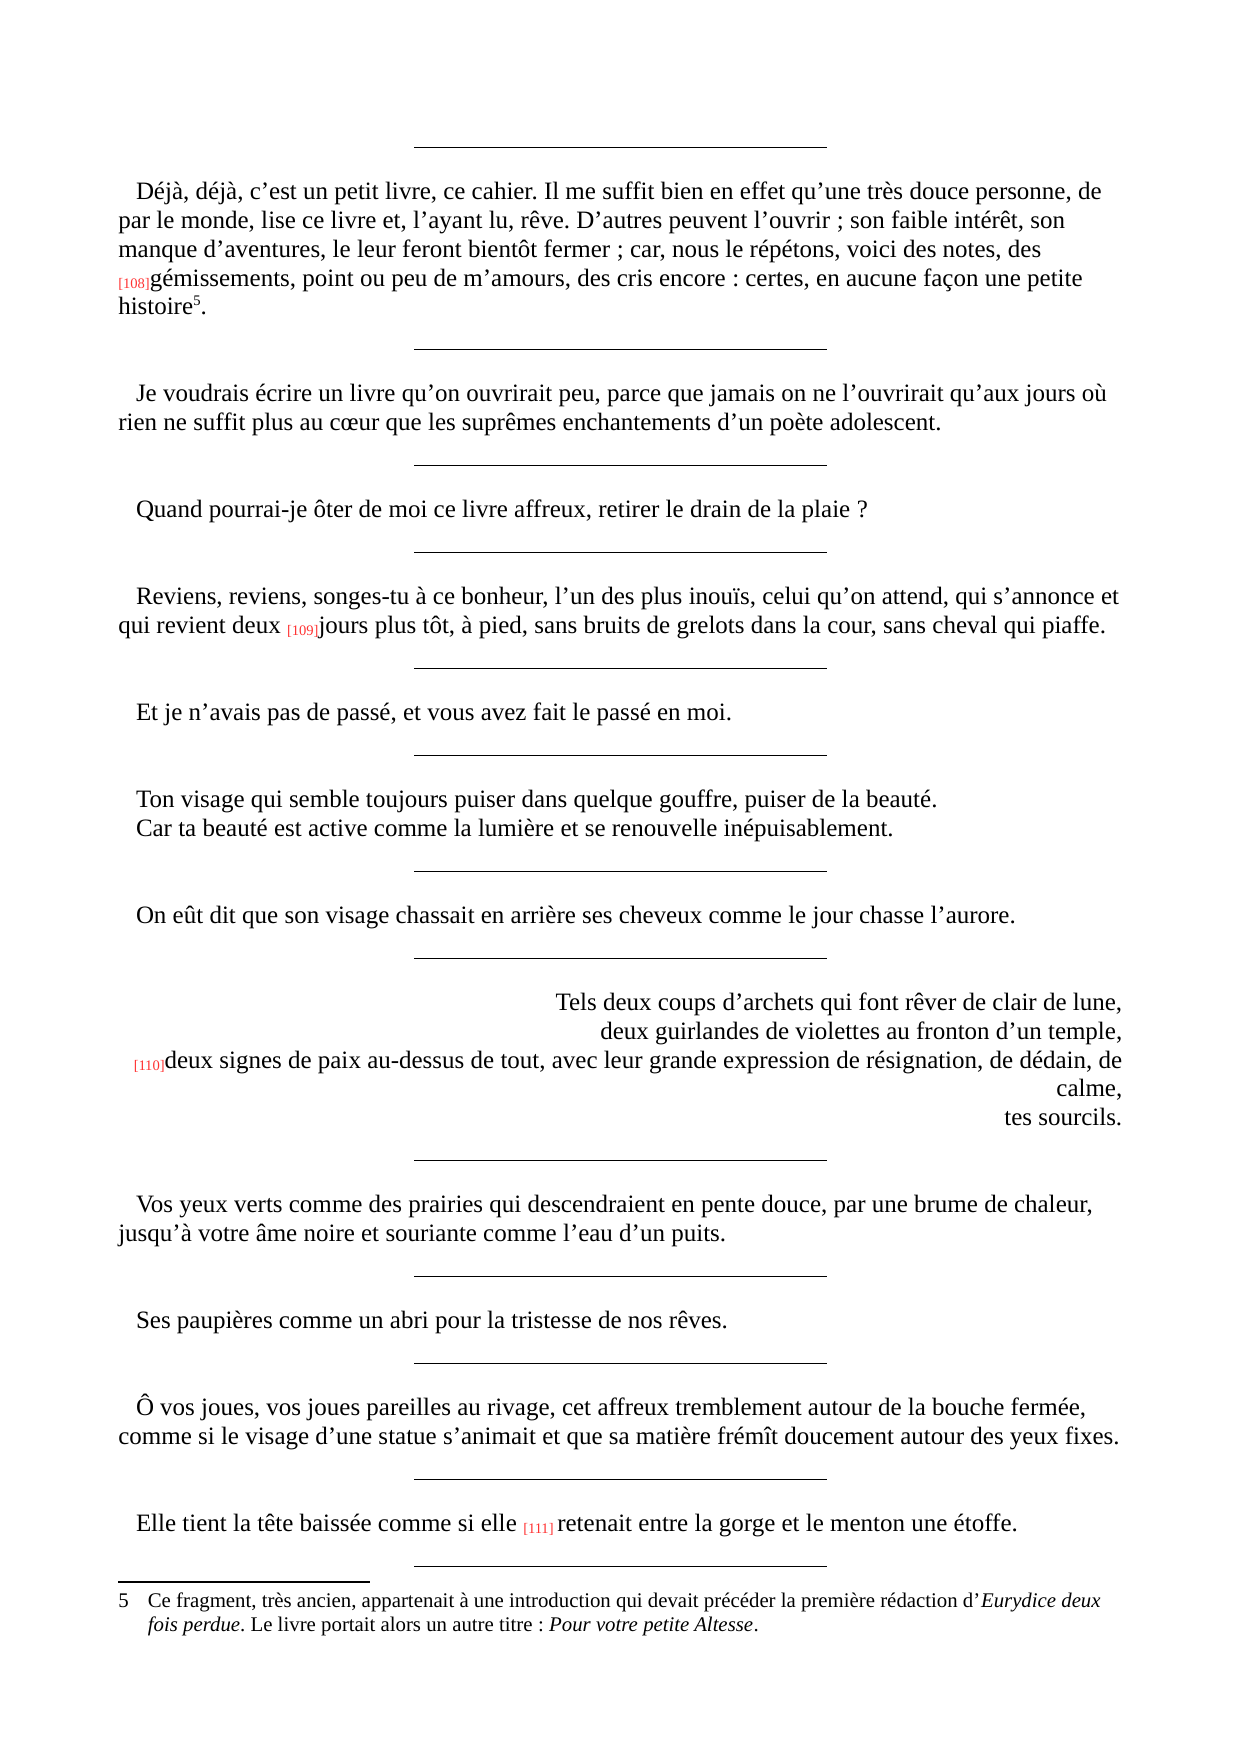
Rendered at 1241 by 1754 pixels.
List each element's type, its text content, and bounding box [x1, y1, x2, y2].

text Ô vos joues, vos joues pareilles au rivage, cet affreux tremblement autour de la bouche fermée, comme si le visage d’une statue s’animait et que sa matière frémît doucement autour des yeux fixes. [118, 1392, 1122, 1450]
text [110]deux signes de paix au-dessus de tout, avec leur grande expression de résignation, de dédain, de calme, [118, 1045, 1122, 1102]
text Vos yeux verts comme des prairies qui descendraient en pente douce, par une brume de chaleur, jusqu’à votre âme noire et souriante comme l’eau d’un puits. [118, 1189, 1122, 1247]
text Tels deux coups d’archets qui font rêver de clair de lune, [118, 987, 1122, 1016]
text Ses paupières comme un abri pour la tristesse de nos rêves. [118, 1305, 1122, 1334]
text tes sourcils. [118, 1102, 1122, 1131]
text Reviens, reviens, songes-tu à ce bonheur, l’un des plus inouïs, celui qu’on attend, qui s’annonce et qui revient deux [109]jours plus tôt, à pied, sans bruits de grelots dans la cour, sans cheval qui piaffe. [118, 581, 1122, 639]
text Et je n’avais pas de passé, et vous avez fait le passé en moi. [118, 697, 1122, 726]
text Je voudrais écrire un livre qu’on ouvrirait peu, parce que jamais on ne l’ouvrirait qu’aux jours où rien ne suffit plus au cœur que les suprêmes enchantements d’un poète adolescent. [118, 378, 1122, 436]
text Déjà, déjà, c’est un petit livre, ce cahier. Il me suffit bien en effet qu’une très douce personne, de par le monde, lise ce livre et, l’ayant lu, rêve. D’autres peuvent l’ouvrir ; son faible intérêt, son manque d’aventures, le leur feront bientôt fermer ; car, nous le répétons, voici des notes, des [108]gémissements, point ou peu de m’amours, des cris encore : certes, en aucune façon une petite histoire. [118, 176, 1122, 320]
text Elle tient la tête baissée comme si elle [111] retenait entre la gorge et le menton une étoffe. [118, 1508, 1122, 1537]
text Car ta beauté est active comme la lumière et se renouvelle inépuisablement. [118, 813, 1122, 842]
text On eût dit que son visage chassait en arrière ses cheveux comme le jour chasse l’aurore. [118, 900, 1122, 929]
text Quand pourrai-je ôter de moi ce livre affreux, retirer le drain de la plaie ? [118, 494, 1122, 523]
text Ce fragment, très ancien, appartenait à une introduction qui devait précéder la première rédaction d’Eurydice deux fois perdue. Le livre portait alors un autre titre : Pour votre petite Altesse. [118, 1588, 1122, 1636]
text deux guirlandes de violettes au fronton d’un temple, [118, 1016, 1122, 1045]
text Ton visage qui semble toujours puiser dans quelque gouffre, puiser de la beauté. [118, 784, 1122, 813]
